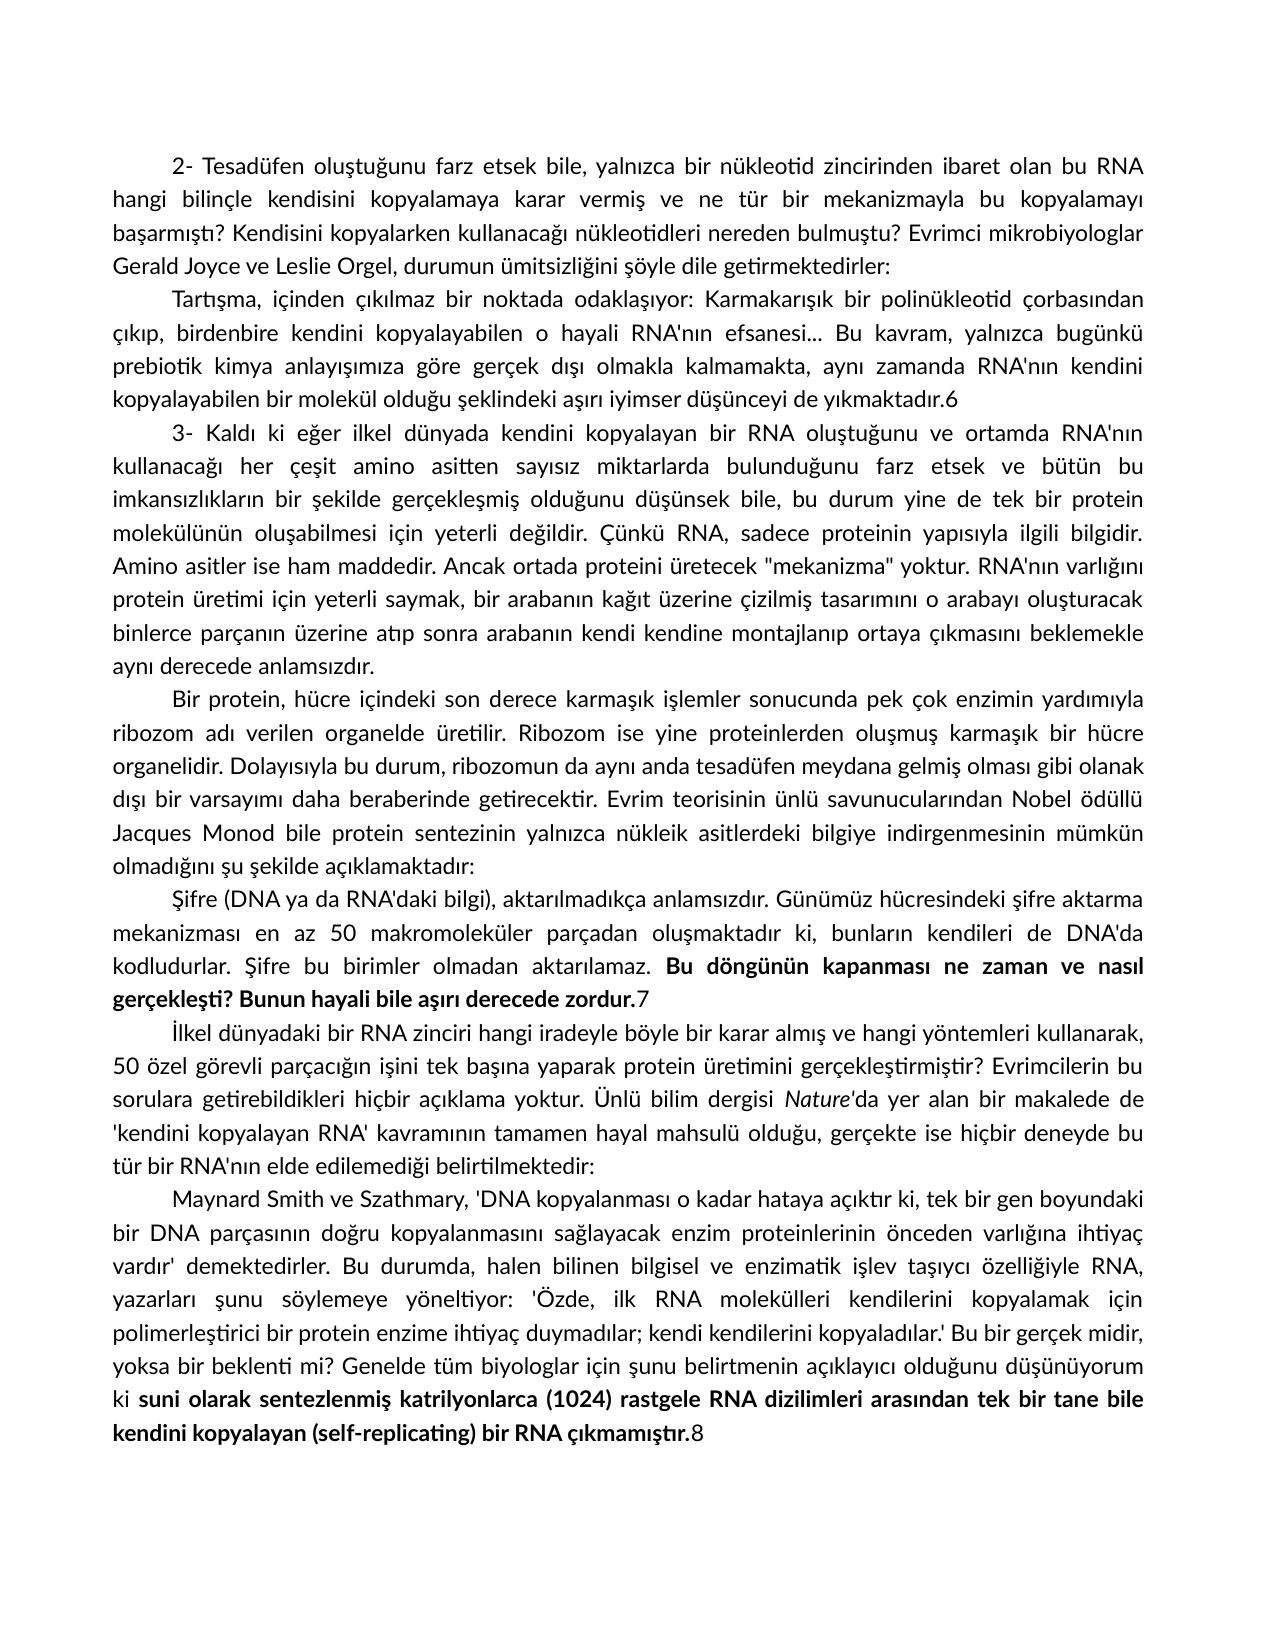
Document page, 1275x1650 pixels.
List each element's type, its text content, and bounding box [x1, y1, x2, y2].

text İlkel dünyadaki bir RNA zinciri hangi iradeyle böyle bir karar almış ve hangi yöntemleri kullanarak, 50 özel görevli parçacığın işini tek başına yaparak protein üretimini gerçekleştirmiştir? Evrimcilerin bu sorulara getirebildikleri hiçbir açıklama yoktur. Ünlü bilim dergisi Nature'da yer alan bir makalede de 'kendini kopyalayan RNA' kavramının tamamen hayal mahsulü olduğu, gerçekte ise hiçbir deneyde bu tür bir RNA'nın elde edilemediği belirtilmektedir: [112, 1014, 1145, 1181]
text Şifre (DNA ya da RNA'daki bilgi), aktarılmadıkça anlamsızdır. Günümüz hücresindeki şifre aktarma mekanizması en az 50 makromoleküler parçadan oluşmaktadır ki, bunların kendileri de DNA'da kodludurlar. Şifre bu birimler olmadan aktarılamaz. Bu döngünün kapanması ne zaman ve nasıl gerçekleşti? Bunun hayali bile aşırı derecede zordur.7 [112, 881, 1145, 1014]
text 2- Tesadüfen oluştuğunu farz etsek bile, yalnızca bir nükleotid zincirinden ibaret olan bu RNA hangi bilinçle kendisini kopyalamaya karar vermiş ve ne tür bir mekanizmayla bu kopyalamayı başarmıştı? Kendisini kopyalarken kullanacağı nükleotidleri nereden bulmuştu? Evrimci mikrobiyologlar Gerald Joyce ve Leslie Orgel, durumun ümitsizliğini şöyle dile getirmektedirler: [112, 148, 1145, 281]
text Tartışma, içinden çıkılmaz bir noktada odaklaşıyor: Karmakarışık bir polinükleotid çorbasından çıkıp, birdenbire kendini kopyalayabilen o hayali RNA'nın efsanesi... Bu kavram, yalnızca bugünkü prebiotik kimya anlayışımıza göre gerçek dışı olmakla kalmamakta, aynı zamanda RNA'nın kendini kopyalayabilen bir molekül olduğu şeklindeki aşırı iyimser düşünceyi de yıkmaktadır.6 [112, 281, 1145, 414]
text Bir protein, hücre içindeki son derece karmaşık işlemler sonucunda pek çok enzimin yardımıyla ribozom adı verilen organelde üretilir. Ribozom ise yine proteinlerden oluşmuş karmaşık bir hücre organelidir. Dolayısıyla bu durum, ribozomun da aynı anda tesadüfen meydana gelmiş olması gibi olanak dışı bir varsayımı daha beraberinde getirecektir. Evrim teorisinin ünlü savunucularından Nobel ödüllü Jacques Monod bile protein sentezinin yalnızca nükleik asitlerdeki bilgiye indirgenmesinin mümkün olmadığını şu şekilde açıklamaktadır: [112, 681, 1145, 881]
text 3- Kaldı ki eğer ilkel dünyada kendini kopyalayan bir RNA oluştuğunu ve ortamda RNA'nın kullanacağı her çeşit amino asitten sayısız miktarlarda bulunduğunu farz etsek ve bütün bu imkansızlıkların bir şekilde gerçekleşmiş olduğunu düşünsek bile, bu durum yine de tek bir protein molekülünün oluşabilmesi için yeterli değildir. Çünkü RNA, sadece proteinin yapısıyla ilgili bilgidir. Amino asitler ise ham maddedir. Ancak ortada proteini üretecek "mekanizma" yoktur. RNA'nın varlığını protein üretimi için yeterli saymak, bir arabanın kağıt üzerine çizilmiş tasarımını o arabayı oluşturacak binlerce parçanın üzerine atıp sonra arabanın kendi kendine montajlanıp ortaya çıkmasını beklemekle aynı derecede anlamsızdır. [112, 414, 1145, 681]
text Maynard Smith ve Szathmary, 'DNA kopyalanması o kadar hataya açıktır ki, tek bir gen boyundaki bir DNA parçasının doğru kopyalanmasını sağlayacak enzim proteinlerinin önceden varlığına ihtiyaç vardır' demektedirler. Bu durumda, halen bilinen bilgisel ve enzimatik işlev taşıycı özelliğiyle RNA, yazarları şunu söylemeye yöneltiyor: 'Özde, ilk RNA molekülleri kendilerini kopyalamak için polimerleştirici bir protein enzime ihtiyaç duymadılar; kendi kendilerini kopyaladılar.' Bu bir gerçek midir, yoksa bir beklenti mi? Genelde tüm biyologlar için şunu belirtmenin açıklayıcı olduğunu düşünüyorum ki suni olarak sentezlenmiş katrilyonlarca (1024) rastgele RNA dizilimleri arasından tek bir tane bile kendini kopyalayan (self-replicating) bir RNA çıkmamıştır.8 [112, 1181, 1145, 1448]
